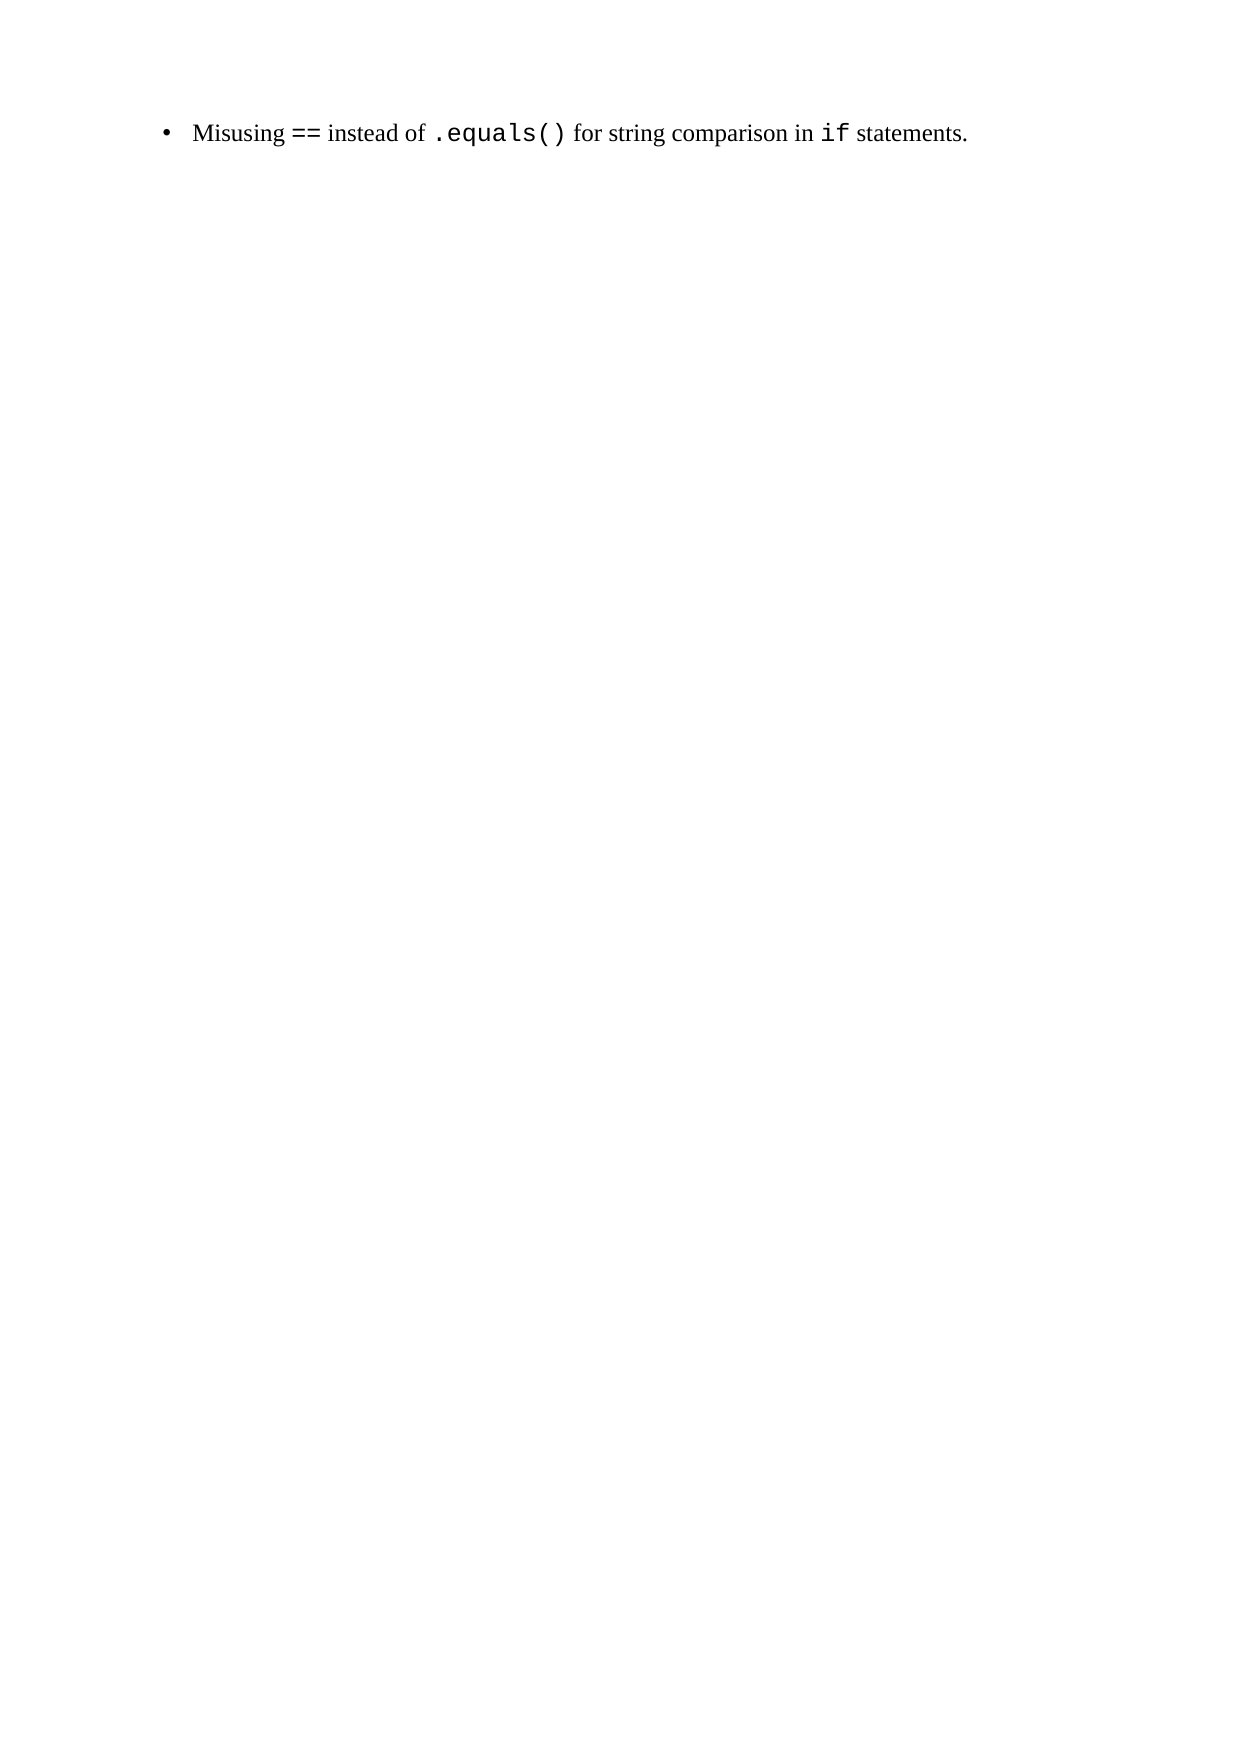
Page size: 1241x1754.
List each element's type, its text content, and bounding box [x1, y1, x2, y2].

list Misusing == instead of .equals() for string comparison in if statements. [162, 118, 1122, 149]
